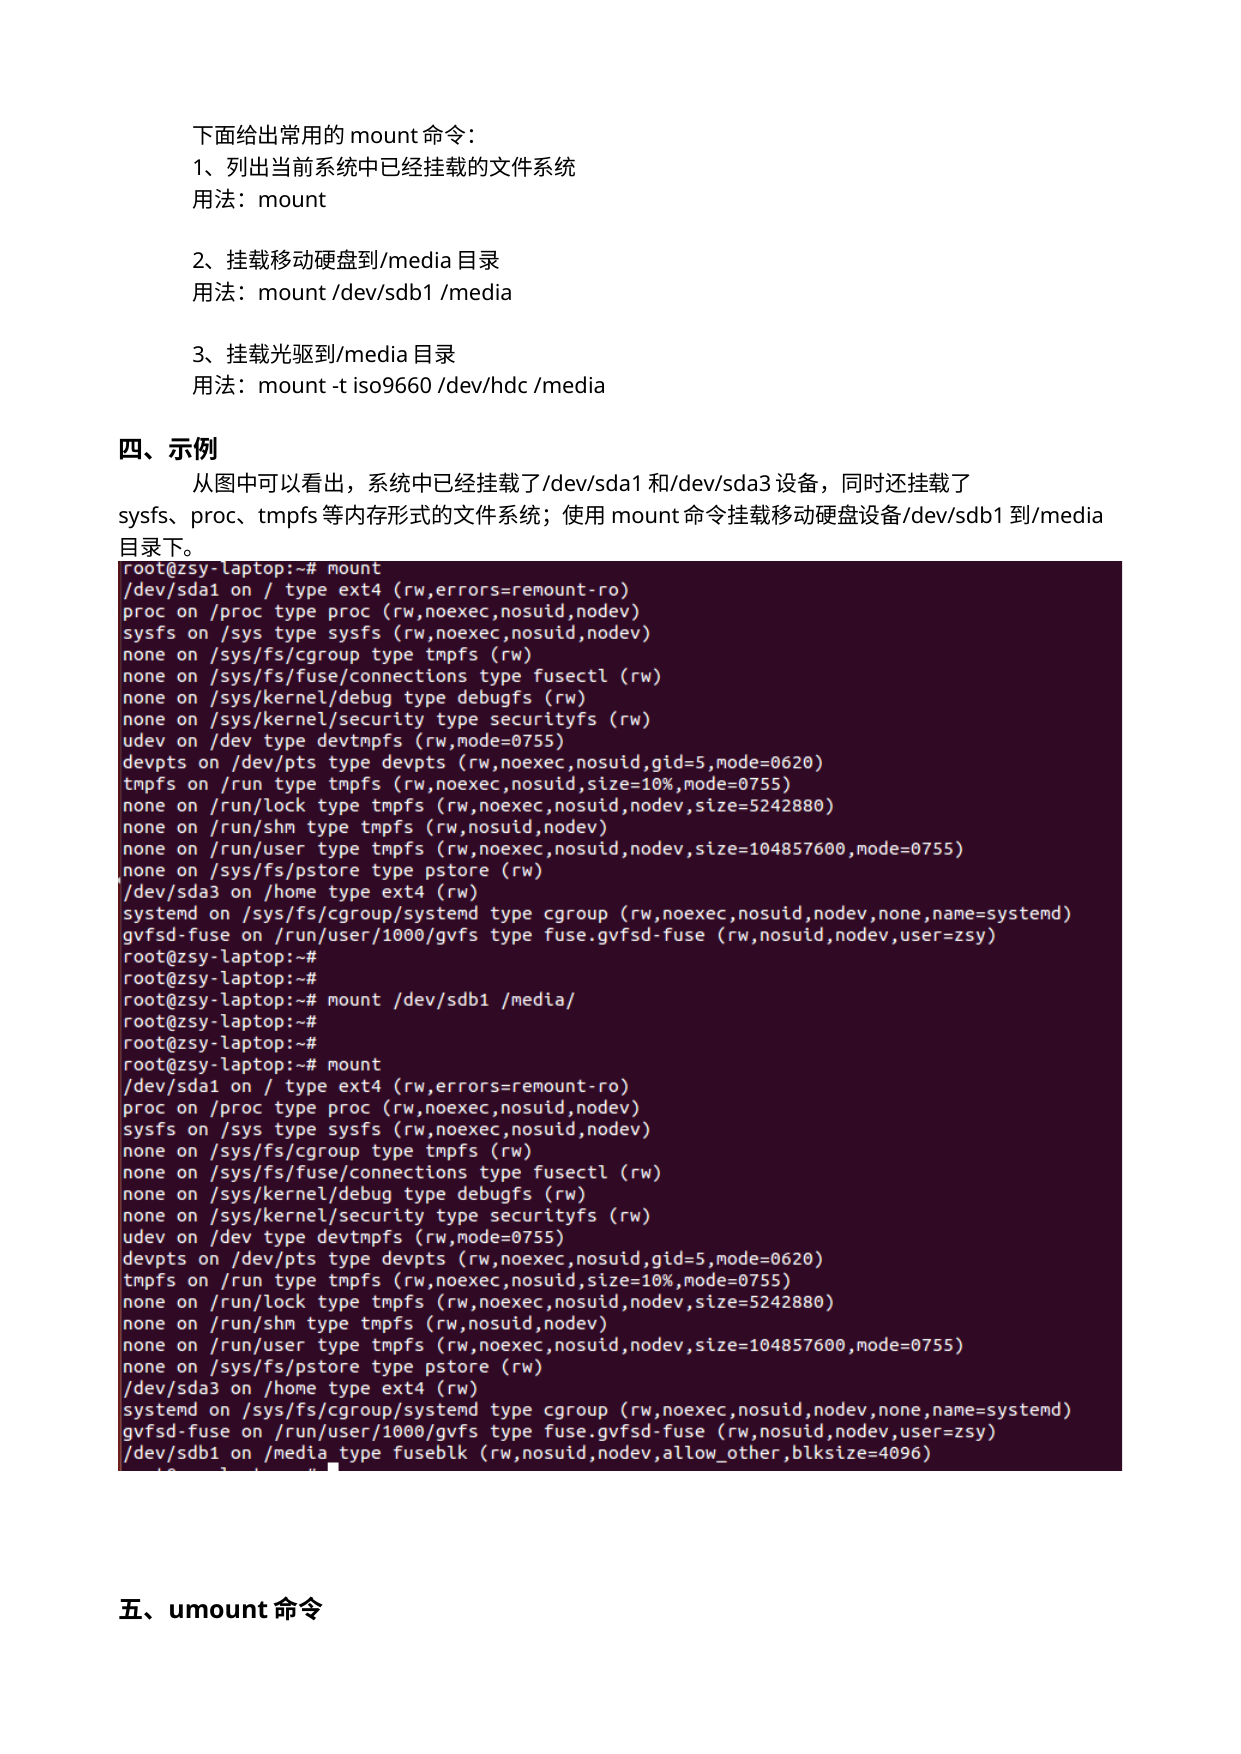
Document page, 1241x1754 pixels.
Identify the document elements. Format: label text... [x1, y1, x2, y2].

picture [118, 561, 1123, 1471]
text 下面给出常用的mount命令： [118, 118, 1122, 150]
text 用法：mount -t iso9660 /dev/hdc /media [118, 368, 1122, 400]
text 3、挂载光驱到/media目录 [118, 337, 1122, 368]
text 2、挂载移动硬盘到/media目录 [118, 243, 1122, 275]
text 1、列出当前系统中已经挂载的文件系统 [118, 150, 1122, 182]
text 五、umount命令 [118, 1590, 1122, 1626]
text 用法：mount [118, 182, 1122, 213]
text 四、示例 [118, 430, 1122, 466]
text 从图中可以看出，系统中已经挂载了/dev/sda1和/dev/sda3设备，同时还挂载了sysfs、proc、tmpfs等内存形式的文件系统；使用mount命令挂载移动硬盘设备/dev/sdb1到/media目录下。 [118, 466, 1122, 561]
text 用法：mount /dev/sdb1 /media [118, 275, 1122, 307]
